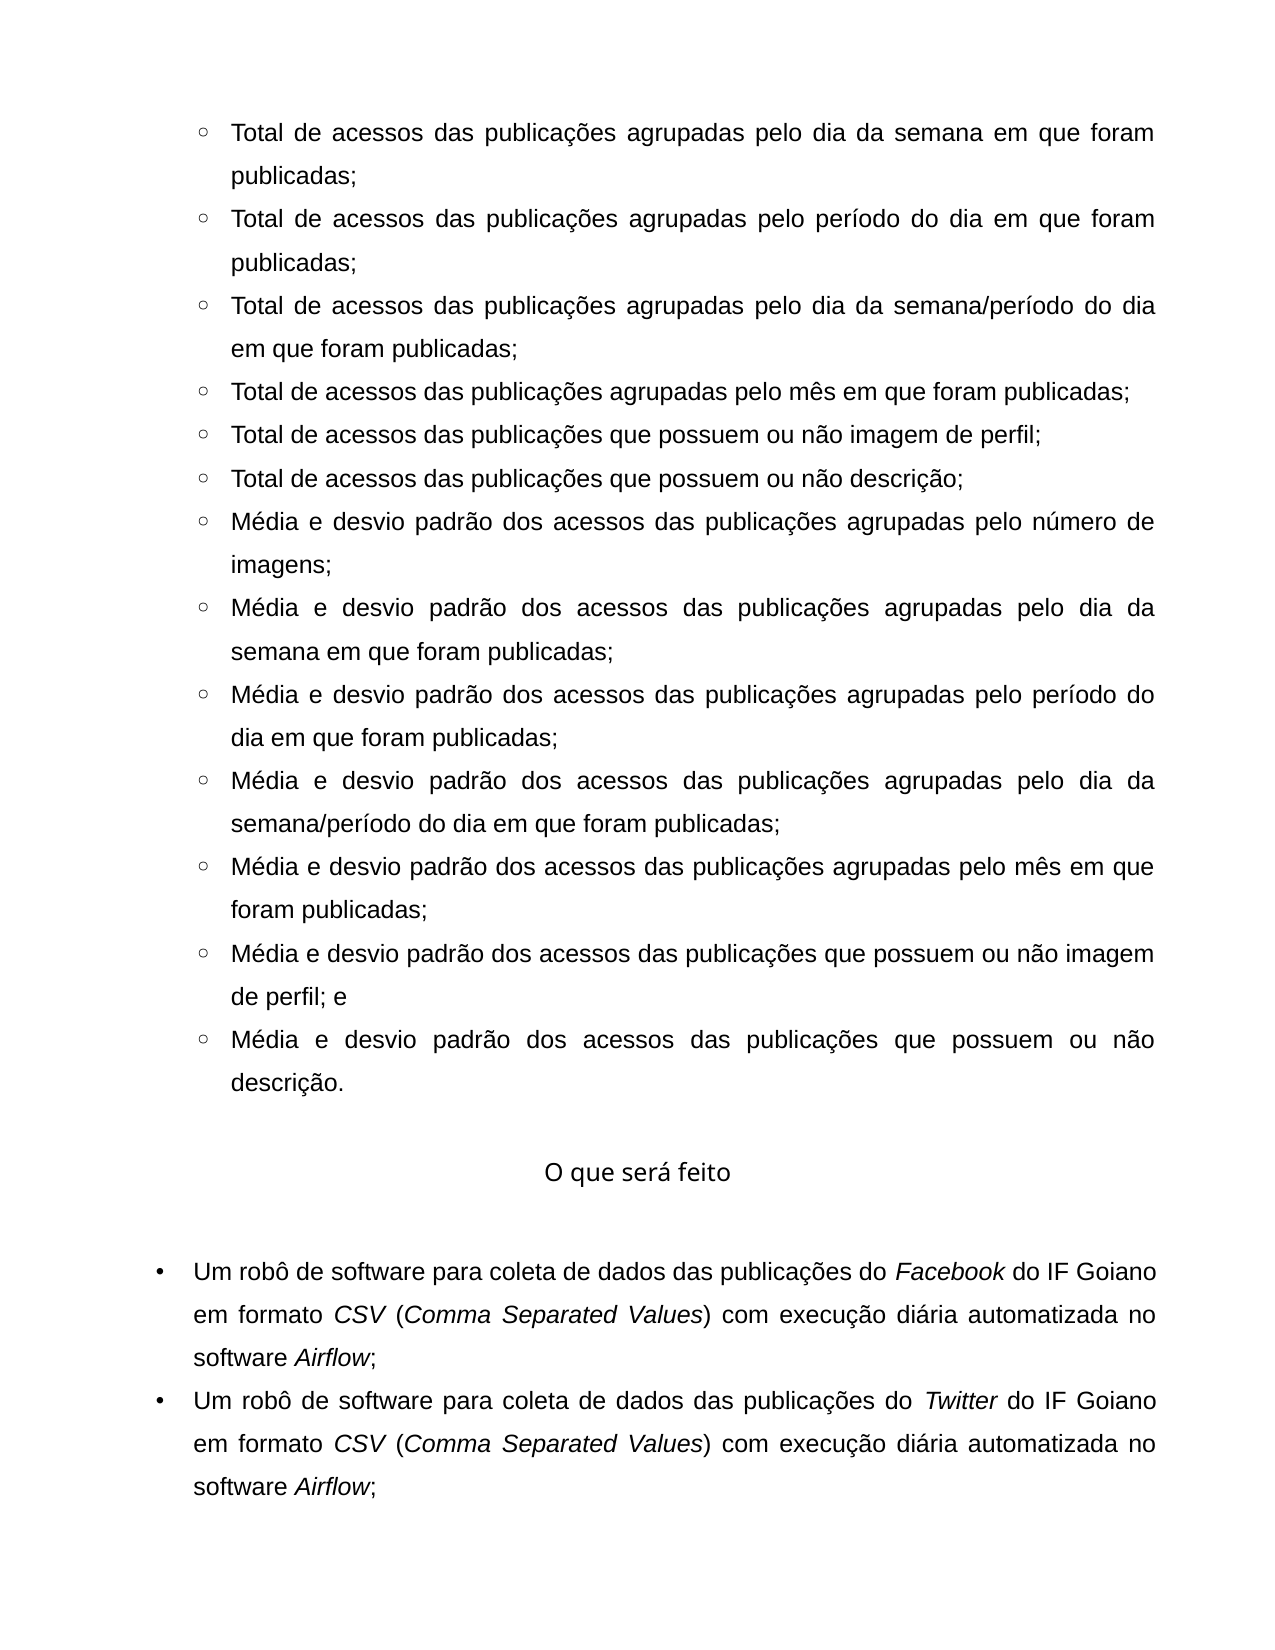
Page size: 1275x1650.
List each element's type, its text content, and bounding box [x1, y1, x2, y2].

list Média e desvio padrão dos acessos das publicações agrupadas pelo período do dia em que foram publicadas; [193, 679, 1157, 752]
list Média e desvio padrão dos acessos das publicações que possuem ou não imagem de perfil; e [193, 939, 1157, 1011]
list Média e desvio padrão dos acessos das publicações agrupadas pelo mês em que foram publicadas; [193, 852, 1157, 924]
list Média e desvio padrão dos acessos das publicações agrupadas pelo dia da semana em que foram publicadas; [193, 593, 1157, 665]
list Total de acessos das publicações agrupadas pelo mês em que foram publicadas; [193, 377, 1157, 406]
list Um robô de software para coleta de dados das publicações do Twitter do IF Goiano em formato CSV (Comma Separated Values) com execução diária automatizada no software Airflow; [156, 1386, 1157, 1501]
list Média e desvio padrão dos acessos das publicações que possuem ou não descrição. [193, 1025, 1157, 1097]
list Total de acessos das publicações agrupadas pelo dia da semana/período do dia em que foram publicadas; [193, 291, 1157, 363]
list Um robô de software para coleta de dados das publicações do Facebook do IF Goiano em formato CSV (Comma Separated Values) com execução diária automatizada no software Airflow; [156, 1257, 1157, 1372]
list Média e desvio padrão dos acessos das publicações agrupadas pelo número de imagens; [193, 507, 1157, 579]
list Total de acessos das publicações agrupadas pelo período do dia em que foram publicadas; [193, 204, 1157, 276]
text O que será feito [118, 1154, 1157, 1188]
list Total de acessos das publicações que possuem ou não descrição; [193, 464, 1157, 492]
list Média e desvio padrão dos acessos das publicações agrupadas pelo dia da semana/período do dia em que foram publicadas; [193, 766, 1157, 838]
list Total de acessos das publicações agrupadas pelo dia da semana em que foram publicadas; [193, 118, 1157, 190]
list Total de acessos das publicações que possuem ou não imagem de perfil; [193, 420, 1157, 449]
